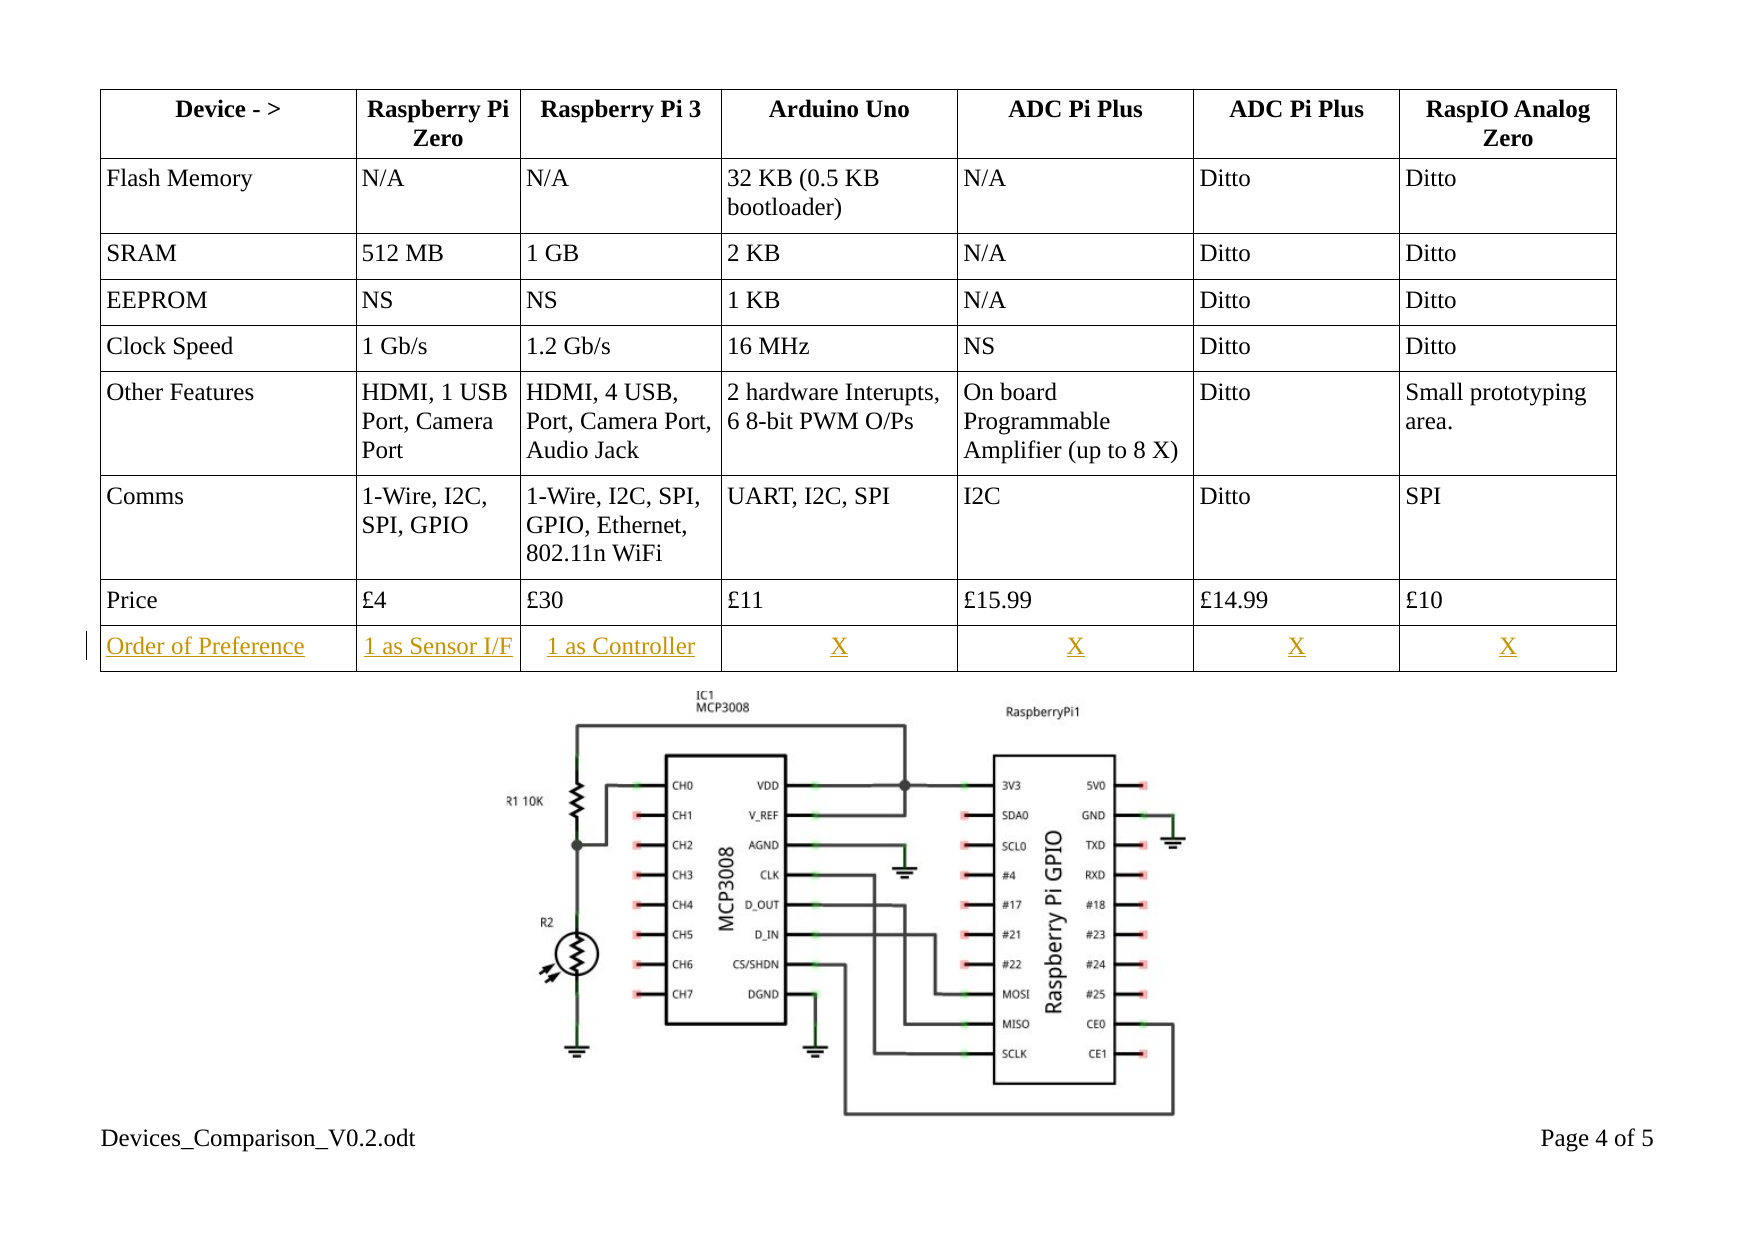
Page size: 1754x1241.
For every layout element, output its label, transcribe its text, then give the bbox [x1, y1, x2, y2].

table_cell Ditto [1400, 234, 1616, 279]
table_cell 512 MB [357, 234, 520, 279]
table_cell UART, I2C, SPI [722, 476, 957, 579]
table_cell Ditto [1194, 234, 1399, 279]
table_cell I2C [958, 476, 1193, 579]
table_cell N/A [958, 280, 1193, 325]
table_cell Ditto [1194, 326, 1399, 371]
table_cell Ditto [1400, 280, 1616, 325]
table_cell Ditto [1194, 476, 1399, 579]
table_cell Ditto [1400, 159, 1616, 233]
table_cell 16 MHz [722, 326, 957, 371]
table_cell NS [521, 280, 721, 325]
table_cell X [1194, 626, 1399, 671]
table_cell Ditto [1194, 159, 1399, 233]
table_cell HDMI, 4 USB, Port, Camera Port, Audio Jack [521, 372, 721, 475]
table_cell 1-Wire, I2C, SPI, GPIO [357, 476, 520, 579]
table_cell Other Features [101, 372, 356, 475]
table_cell SPI [1400, 476, 1616, 579]
table_cell 1 as Controller [521, 626, 721, 671]
table_cell On board Programmable Amplifier (up to 8 X) [958, 372, 1193, 475]
table_cell SRAM [101, 234, 356, 279]
table_cell N/A [521, 159, 721, 233]
table_cell Ditto [1400, 326, 1616, 371]
table_cell Ditto [1194, 372, 1399, 475]
table_cell Small prototyping area. [1400, 372, 1616, 475]
table_cell N/A [357, 159, 520, 233]
table_cell X [958, 626, 1193, 671]
table_header Device - > [101, 90, 356, 158]
table_cell 1 Gb/s [357, 326, 520, 371]
table_cell 32 KB (0.5 KB bootloader) [722, 159, 957, 233]
table_cell X [1400, 626, 1616, 671]
table_cell £4 [357, 580, 520, 625]
table_cell Comms [101, 476, 356, 579]
table_cell Order of Preference [101, 626, 356, 671]
table_cell 1 as Sensor I/F [357, 626, 520, 671]
table_cell 1-Wire, I2C, SPI, GPIO, Ethernet, 802.11n WiFi [521, 476, 721, 579]
table_cell N/A [958, 234, 1193, 279]
table_header RaspIO Analog Zero [1400, 90, 1616, 158]
table_cell N/A [958, 159, 1193, 233]
table_header ADC Pi Plus [958, 90, 1193, 158]
table_cell £14.99 [1194, 580, 1399, 625]
table_header Raspberry Pi 3 [521, 90, 721, 158]
table_header ADC Pi Plus [1194, 90, 1399, 158]
table_cell £15.99 [958, 580, 1193, 625]
table_header Arduino Uno [722, 90, 957, 158]
table_cell 2 hardware Interupts, 6 8-bit PWM O/Ps [722, 372, 957, 475]
table_cell NS [357, 280, 520, 325]
table_cell £10 [1400, 580, 1616, 625]
table_cell 1 GB [521, 234, 721, 279]
table_cell Price [101, 580, 356, 625]
table_cell X [722, 626, 957, 671]
table_cell £30 [521, 580, 721, 625]
picture [506, 691, 1186, 1118]
table_cell Clock Speed [101, 326, 356, 371]
table_cell 1.2 Gb/s [521, 326, 721, 371]
table_cell NS [958, 326, 1193, 371]
table_cell 1 KB [722, 280, 957, 325]
table_cell HDMI, 1 USB Port, Camera Port [357, 372, 520, 475]
table_cell Ditto [1194, 280, 1399, 325]
table_header Raspberry Pi Zero [357, 90, 520, 158]
table_cell Flash Memory [101, 159, 356, 233]
table_cell 2 KB [722, 234, 957, 279]
table_cell £11 [722, 580, 957, 625]
table_cell EEPROM [101, 280, 356, 325]
